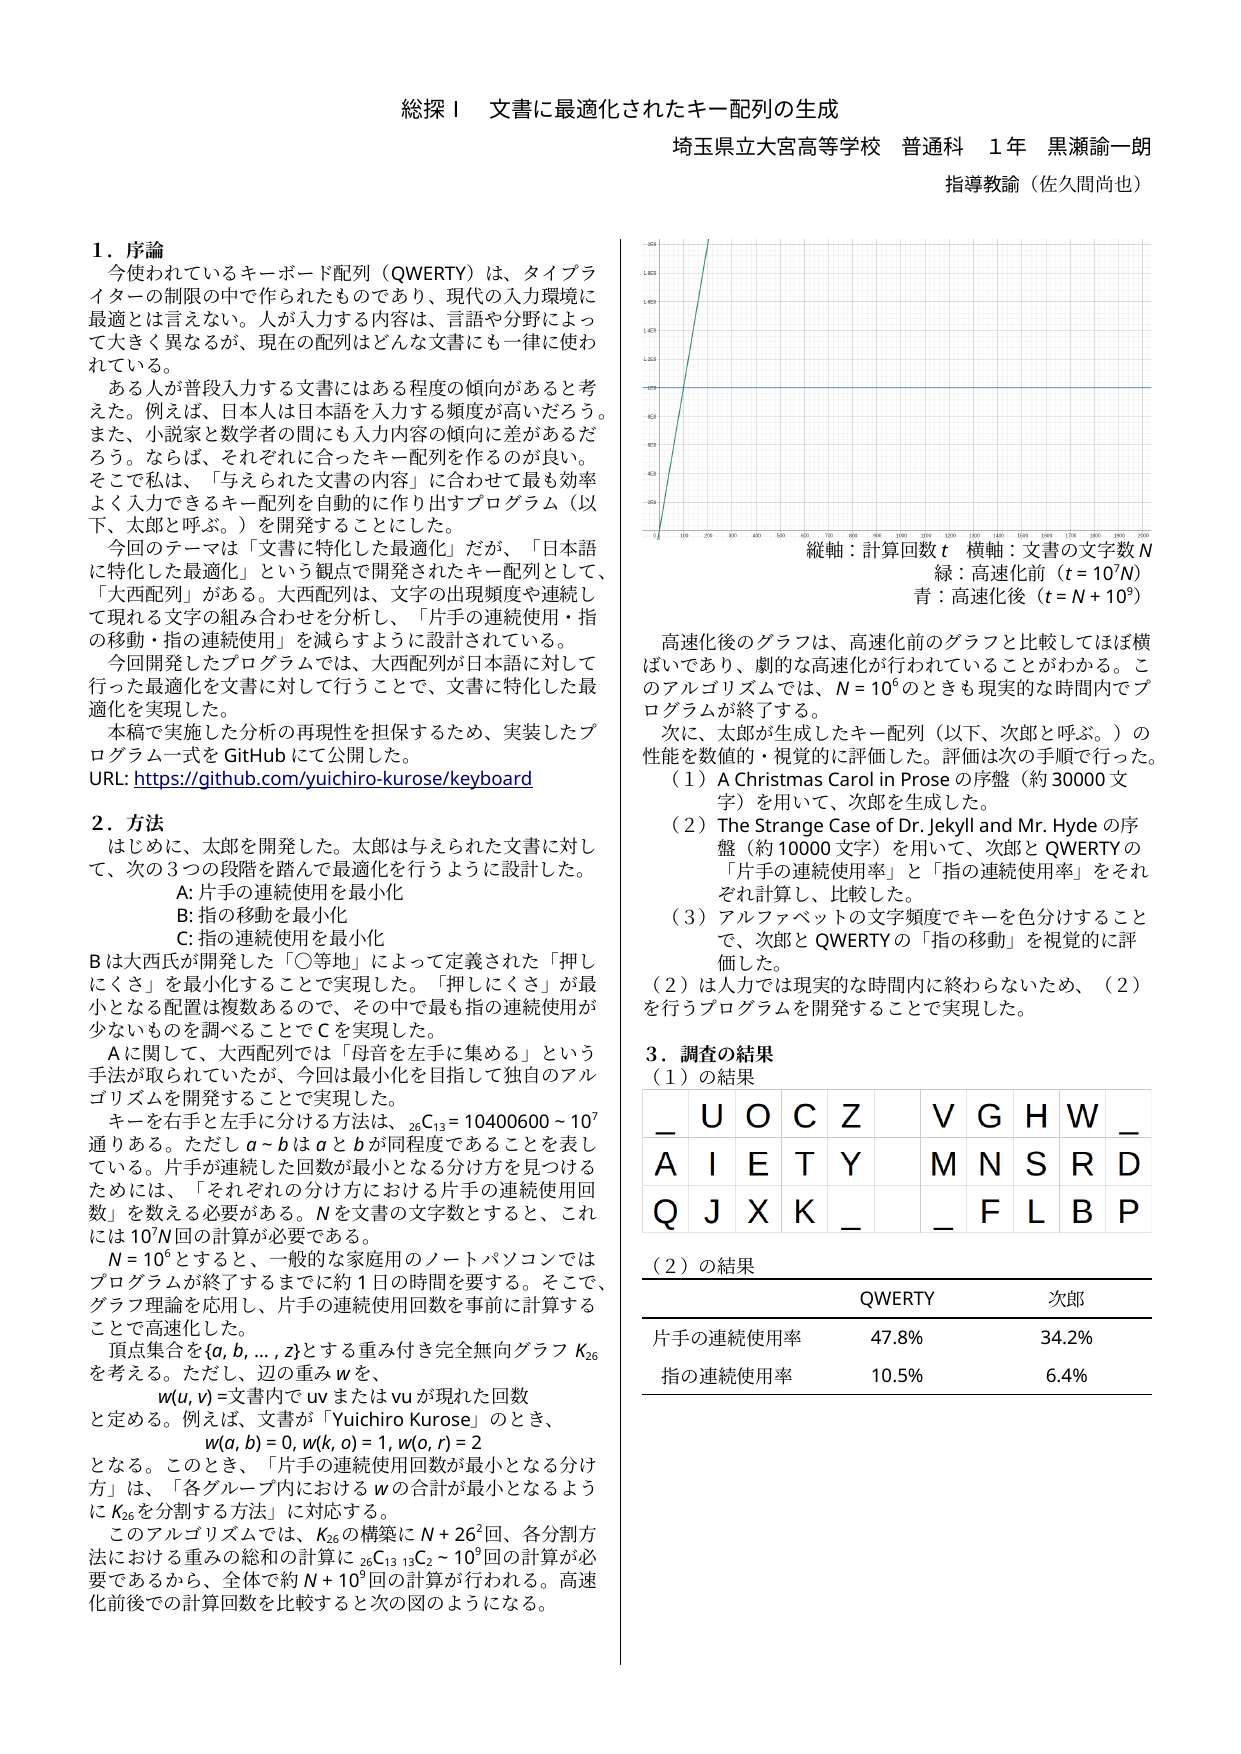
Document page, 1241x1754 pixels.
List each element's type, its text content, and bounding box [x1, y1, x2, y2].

text 字）を用いて、次郎を生成した。 [642, 791, 1152, 814]
text 次に、太郎が生成したキー配列（以下、次郎と呼ぶ。）の性能を数値的・視覚的に評価した。評価は次の手順で行った。 [642, 722, 1152, 768]
text １．序論 [89, 239, 598, 262]
table_cell 片手の連続使用率 [642, 1319, 812, 1356]
picture [642, 1089, 1152, 1233]
text A: 片手の連続使用を最小化 [89, 881, 598, 904]
text N = 106とすると、一般的な家庭用のノートパソコンではプログラムが終了するまでに約1日の時間を要する。そこで、グラフ理論を応用し、片手の連続使用回数を事前に計算することで高速化した。 [89, 1248, 598, 1339]
text URL: https://github.com/yuichiro-kurose/keyboard [89, 767, 598, 789]
text 価した。 [642, 952, 1152, 974]
text w(a, b) = 0, w(k, o) = 1, w(o, r) = 2 [89, 1431, 598, 1454]
text キーを右手と左手に分ける方法は、26C13 = 10400600 ~ 107通りある。ただしa ~ bはaとbが同程度であることを表している。片手が連続した回数が最小となる分け方を見つけるためには、「それぞれの分け方における片手の連続使用回数」を数える必要がある。Nを文書の文字数とすると、これには107N回の計算が必要である。 [89, 1110, 598, 1248]
text （１）の結果 [642, 1066, 1152, 1089]
text 総探Ⅰ 文書に最適化されたキー配列の生成 [89, 89, 1152, 127]
text ３．調査の結果 [642, 1043, 1152, 1066]
table_cell 47.8% [812, 1319, 982, 1356]
text 今使われているキーボード配列（QWERTY）は、タイプライターの制限の中で作られたものであり、現代の入力環境に最適とは言えない。人が入力する内容は、言語や分野によって大きく異なるが、現在の配列はどんな文書にも一律に使われている。 [89, 262, 598, 377]
text w(u, v) =文書内でuvまたはvuが現れた回数 [89, 1385, 598, 1408]
text 緑：高速化前（t = 107N） [642, 562, 1152, 585]
text （３）アルファベットの文字頻度でキーを色分けすること [642, 906, 1152, 929]
text と定める。例えば、文書が「Yuichiro Kurose」のとき、 [89, 1408, 598, 1431]
text 盤（約10000文字）を用いて、次郎とQWERTYの [642, 837, 1152, 860]
text 青：高速化後（t = N + 109） [642, 585, 1152, 608]
text （１）A Christmas Carol in Proseの序盤（約30000文 [642, 768, 1152, 791]
table_header QWERTY [812, 1280, 982, 1317]
text 埼玉県立大宮高等学校 普通科 １年 黒瀬諭一朗 [89, 127, 1152, 164]
text 本稿で実施した分析の再現性を担保するため、実装したプログラム一式をGitHubにて公開した。 [89, 721, 598, 767]
picture [642, 239, 1152, 540]
table_cell 34.2% [982, 1319, 1152, 1356]
text C: 指の連続使用を最小化 [89, 927, 598, 950]
table_cell 6.4% [982, 1356, 1152, 1394]
text このアルゴリズムでは、K26の構築にN + 262回、各分割方法における重みの総和の計算に26C13 13C2 ~ 109回の計算が必要であるから、全体で約N + 109回の計算が行われる。高速化前後での計算回数を比較すると次の図のようになる。 [89, 1523, 598, 1614]
text で、次郎とQWERTYの「指の移動」を視覚的に評 [642, 929, 1152, 952]
text （２）の結果 [642, 1255, 1152, 1278]
table_header 次郎 [982, 1280, 1152, 1317]
text ある人が普段入力する文書にはある程度の傾向があると考えた。例えば、日本人は日本語を入力する頻度が高いだろう。また、小説家と数学者の間にも入力内容の傾向に差があるだろう。ならば、それぞれに合ったキー配列を作るのが良い。そこで私は、「与えられた文書の内容」に合わせて最も効率よく入力できるキー配列を自動的に作り出すプログラム（以下、太郎と呼ぶ。）を開発することにした。 [89, 377, 598, 537]
text 今回開発したプログラムでは、大西配列が日本語に対して行った最適化を文書に対して行うことで、文書に特化した最適化を実現した。 [89, 652, 598, 721]
text 高速化後のグラフは、高速化前のグラフと比較してほぼ横ばいであり、劇的な高速化が行われていることがわかる。このアルゴリズムでは、N = 106のときも現実的な時間内でプログラムが終了する。 [642, 631, 1152, 722]
table_cell 指の連続使用率 [642, 1356, 812, 1394]
text 縦軸：計算回数t 横軸：文書の文字数N [642, 540, 1152, 562]
text （２）The Strange Case of Dr. Jekyll and Mr. Hydeの序 [642, 814, 1152, 837]
table_header [642, 1280, 812, 1317]
text 頂点集合を{a, b, … , z}とする重み付き完全無向グラフK26を考える。ただし、辺の重みwを、 [89, 1339, 598, 1385]
text ２．方法 [89, 812, 598, 835]
text 今回のテーマは「文書に特化した最適化」だが、「日本語に特化した最適化」という観点で開発されたキー配列として、「大西配列」がある。大西配列は、文字の出現頻度や連続して現れる文字の組み合わせを分析し、「片手の連続使用・指の移動・指の連続使用」を減らすように設計されている。 [89, 537, 598, 652]
text Bは大西氏が開発した「○等地」によって定義された「押しにくさ」を最小化することで実現した。「押しにくさ」が最小となる配置は複数あるので、その中で最も指の連続使用が少ないものを調べることでCを実現した。 [89, 950, 598, 1042]
text （２）は人力では現実的な時間内に終わらないため、（２）を行うプログラムを開発することで実現した。 [642, 974, 1152, 1020]
text Aに関して、大西配列では「母音を左手に集める」という手法が取られていたが、今回は最小化を目指して独自のアルゴリズムを開発することで実現した。 [89, 1042, 598, 1110]
text 指導教諭（佐久間尚也） [89, 164, 1152, 202]
text 「片手の連続使用率」と「指の連続使用率」をそれ [642, 860, 1152, 883]
text B: 指の移動を最小化 [89, 904, 598, 927]
table_cell 10.5% [812, 1356, 982, 1394]
text ぞれ計算し、比較した。 [642, 883, 1152, 906]
text となる。このとき、「片手の連続使用回数が最小となる分け方」は、「各グループ内におけるwの合計が最小となるようにK26を分割する方法」に対応する。 [89, 1454, 598, 1523]
text はじめに、太郎を開発した。太郎は与えられた文書に対して、次の３つの段階を踏んで最適化を行うように設計した。 [89, 835, 598, 881]
